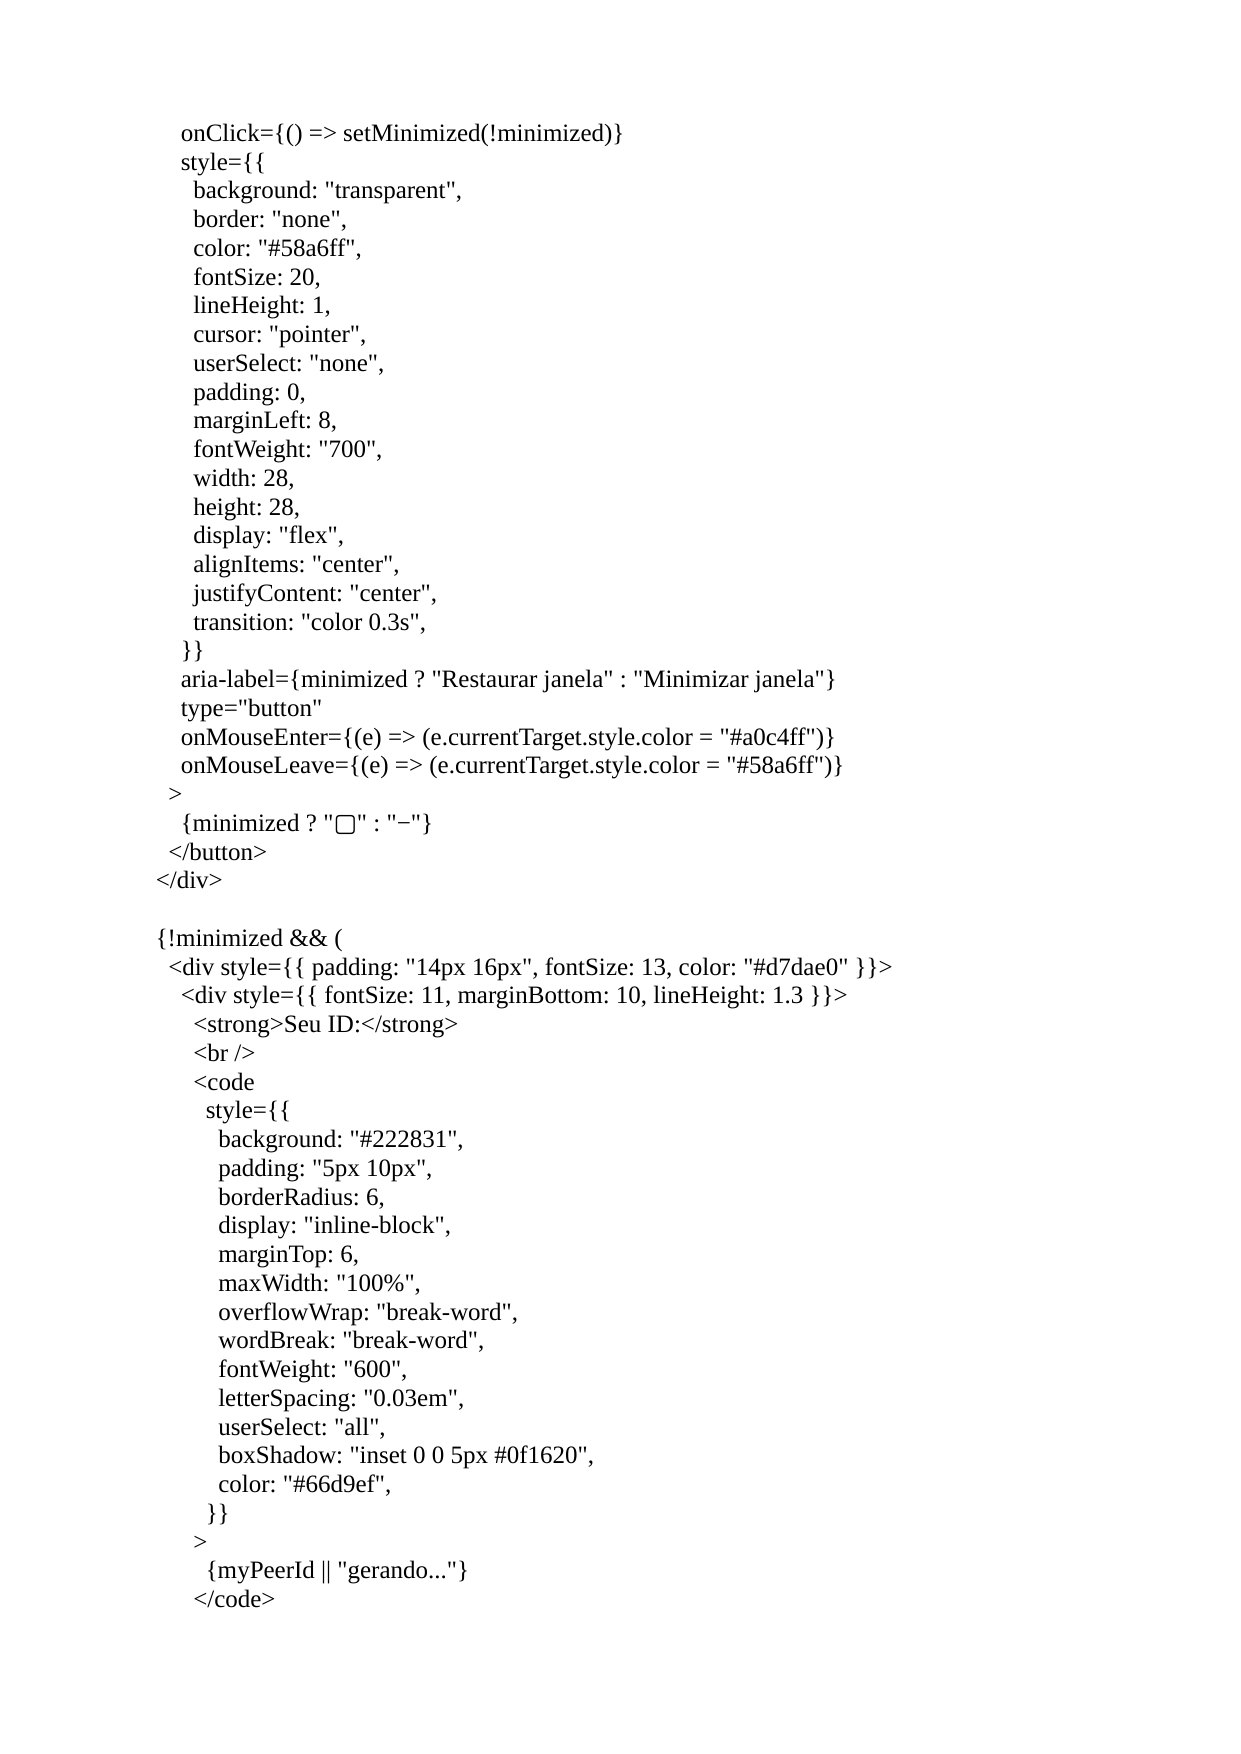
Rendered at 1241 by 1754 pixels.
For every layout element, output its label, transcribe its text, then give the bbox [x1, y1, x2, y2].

text }} [118, 636, 1122, 664]
text <div style={{ fontSize: 11, marginBottom: 10, lineHeight: 1.3 }}> [118, 981, 1122, 1009]
text > [118, 779, 1122, 808]
text <code [118, 1067, 1122, 1096]
text style={{ [118, 147, 1122, 176]
text marginTop: 6, [118, 1239, 1122, 1268]
text alignItems: "center", [118, 549, 1122, 578]
text </button> [118, 837, 1122, 866]
text border: "none", [118, 204, 1122, 233]
text display: "flex", [118, 521, 1122, 549]
text onMouseEnter={(e) => (e.currentTarget.style.color = "#a0c4ff")} [118, 722, 1122, 751]
text > [118, 1527, 1122, 1556]
text </div> [118, 866, 1122, 894]
text cursor: "pointer", [118, 319, 1122, 348]
text boxShadow: "inset 0 0 5px #0f1620", [118, 1441, 1122, 1469]
text onMouseLeave={(e) => (e.currentTarget.style.color = "#58a6ff")} [118, 751, 1122, 779]
text fontWeight: "600", [118, 1354, 1122, 1383]
text type="button" [118, 693, 1122, 722]
text onClick={() => setMinimized(!minimized)} [118, 118, 1122, 147]
text color: "#66d9ef", [118, 1469, 1122, 1498]
text maxWidth: "100%", [118, 1268, 1122, 1297]
text transition: "color 0.3s", [118, 607, 1122, 636]
text overflowWrap: "break-word", [118, 1297, 1122, 1326]
text display: "inline-block", [118, 1211, 1122, 1239]
text {minimized ? "▢" : "−"} [118, 808, 1122, 837]
text fontSize: 20, [118, 262, 1122, 291]
text borderRadius: 6, [118, 1182, 1122, 1211]
text {myPeerId || "gerando..."} [118, 1556, 1122, 1584]
text wordBreak: "break-word", [118, 1326, 1122, 1354]
text userSelect: "all", [118, 1412, 1122, 1441]
text justifyContent: "center", [118, 578, 1122, 607]
text padding: 0, [118, 377, 1122, 406]
text background: "#222831", [118, 1124, 1122, 1153]
text style={{ [118, 1096, 1122, 1124]
text height: 28, [118, 492, 1122, 521]
text fontWeight: "700", [118, 434, 1122, 463]
text width: 28, [118, 463, 1122, 492]
text aria-label={minimized ? "Restaurar janela" : "Minimizar janela"} [118, 664, 1122, 693]
text <br /> [118, 1038, 1122, 1067]
text userSelect: "none", [118, 348, 1122, 377]
text padding: "5px 10px", [118, 1153, 1122, 1182]
text <div style={{ padding: "14px 16px", fontSize: 13, color: "#d7dae0" }}> [118, 952, 1122, 981]
text color: "#58a6ff", [118, 233, 1122, 262]
text marginLeft: 8, [118, 406, 1122, 434]
text </code> [118, 1584, 1122, 1613]
text <strong>Seu ID:</strong> [118, 1009, 1122, 1038]
text background: "transparent", [118, 176, 1122, 204]
text {!minimized && ( [118, 923, 1122, 952]
text letterSpacing: "0.03em", [118, 1383, 1122, 1412]
text lineHeight: 1, [118, 291, 1122, 319]
text }} [118, 1498, 1122, 1527]
